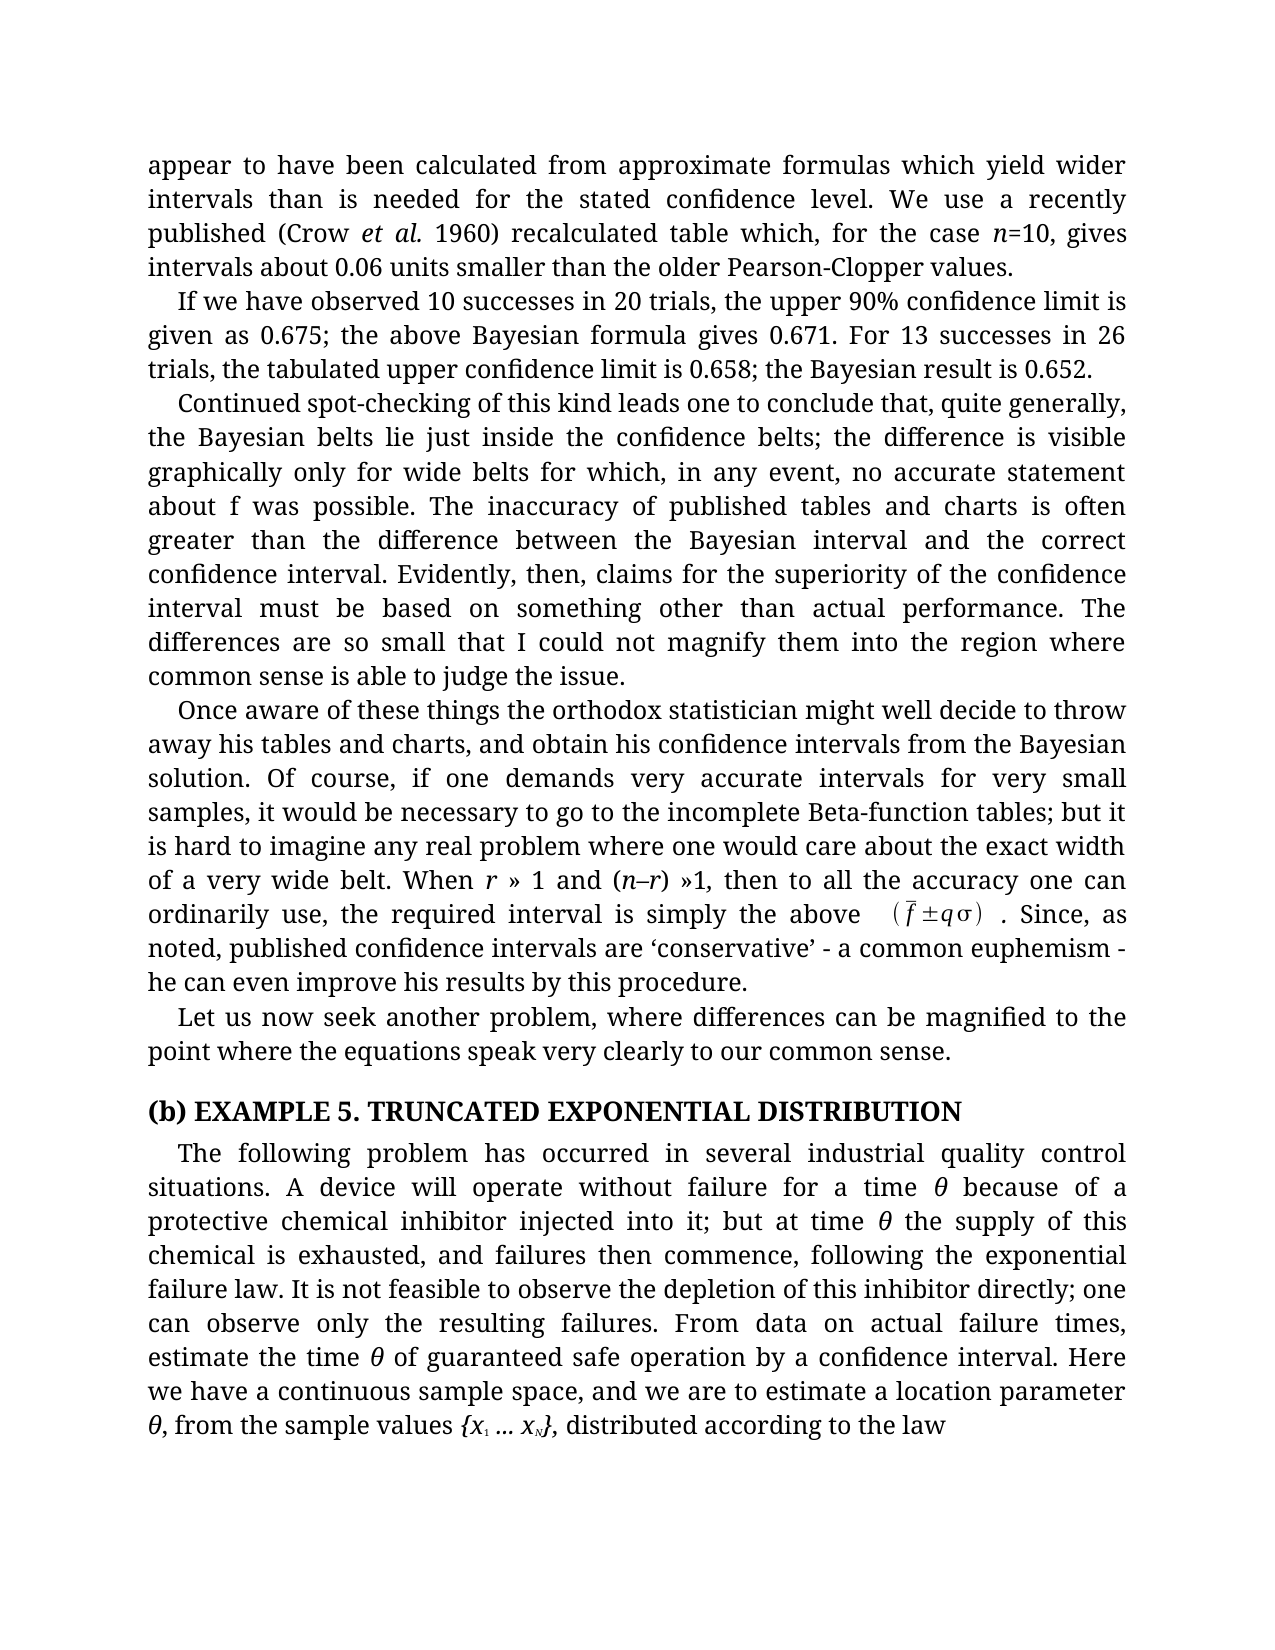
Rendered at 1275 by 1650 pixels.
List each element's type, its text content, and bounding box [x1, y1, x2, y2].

text The following problem has occurred in several industrial quality control situations. A device will operate without failure for a time θ because of a protective chemical inhibitor injected into it; but at time θ the supply of this chemical is exhausted, and failures then commence, following the exponential failure law. It is not feasible to observe the depletion of this inhibitor directly; one can observe only the resulting failures. From data on actual failure times, estimate the time θ of guaranteed safe operation by a confidence interval. Here we have a continuous sample space, and we are to estimate a location parameter θ, from the sample values {x1 ... xN}, distributed according to the law [148, 1135, 1127, 1442]
text appear to have been calculated from approximate formulas which yield wider intervals than is needed for the stated confidence level. We use a recently published (Crow et al. 1960) recalculated table which, for the case n=10, gives intervals about 0.06 units smaller than the older Pearson-Clopper values. [148, 148, 1127, 284]
text Let us now seek another problem, where differences can be magnified to the point where the equations speak very clearly to our common sense. [148, 999, 1127, 1067]
text Continued spot-checking of this kind leads one to conclude that, quite generally, the Bayesian belts lie just inside the confidence belts; the difference is visible graphically only for wide belts for which, in any event, no accurate statement about f was possible. The inaccuracy of published tables and charts is often greater than the difference between the Bayesian interval and the correct confidence interval. Evidently, then, claims for the superiority of the confidence interval must be based on something other than actual performance. The differences are so small that I could not magnify them into the region where common sense is able to judge the issue. [148, 386, 1127, 693]
subtitle (b) EXAMPLE 5. TRUNCATED EXPONENTIAL DISTRIBUTION [148, 1092, 1127, 1129]
text If we have observed 10 successes in 20 trials, the upper 90% confidence limit is given as 0.675; the above Bayesian formula gives 0.671. For 13 successes in 26 trials, the tabulated upper confidence limit is 0.658; the Bayesian result is 0.652. [148, 284, 1127, 386]
text Once aware of these things the orthodox statistician might well decide to throw away his tables and charts, and obtain his confidence intervals from the Bayesian solution. Of course, if one demands very accurate intervals for very small samples, it would be necessary to go to the incomplete Beta-function tables; but it is hard to imagine any real problem where one would care about the exact width of a very wide belt. When r » 1 and (n–r) »1, then to all the accuracy one can ordinarily use, the required interval is simply the above . Since, as noted, published confidence intervals are ‘conservative’ - a common euphemism - he can even improve his results by this procedure. [148, 693, 1127, 999]
